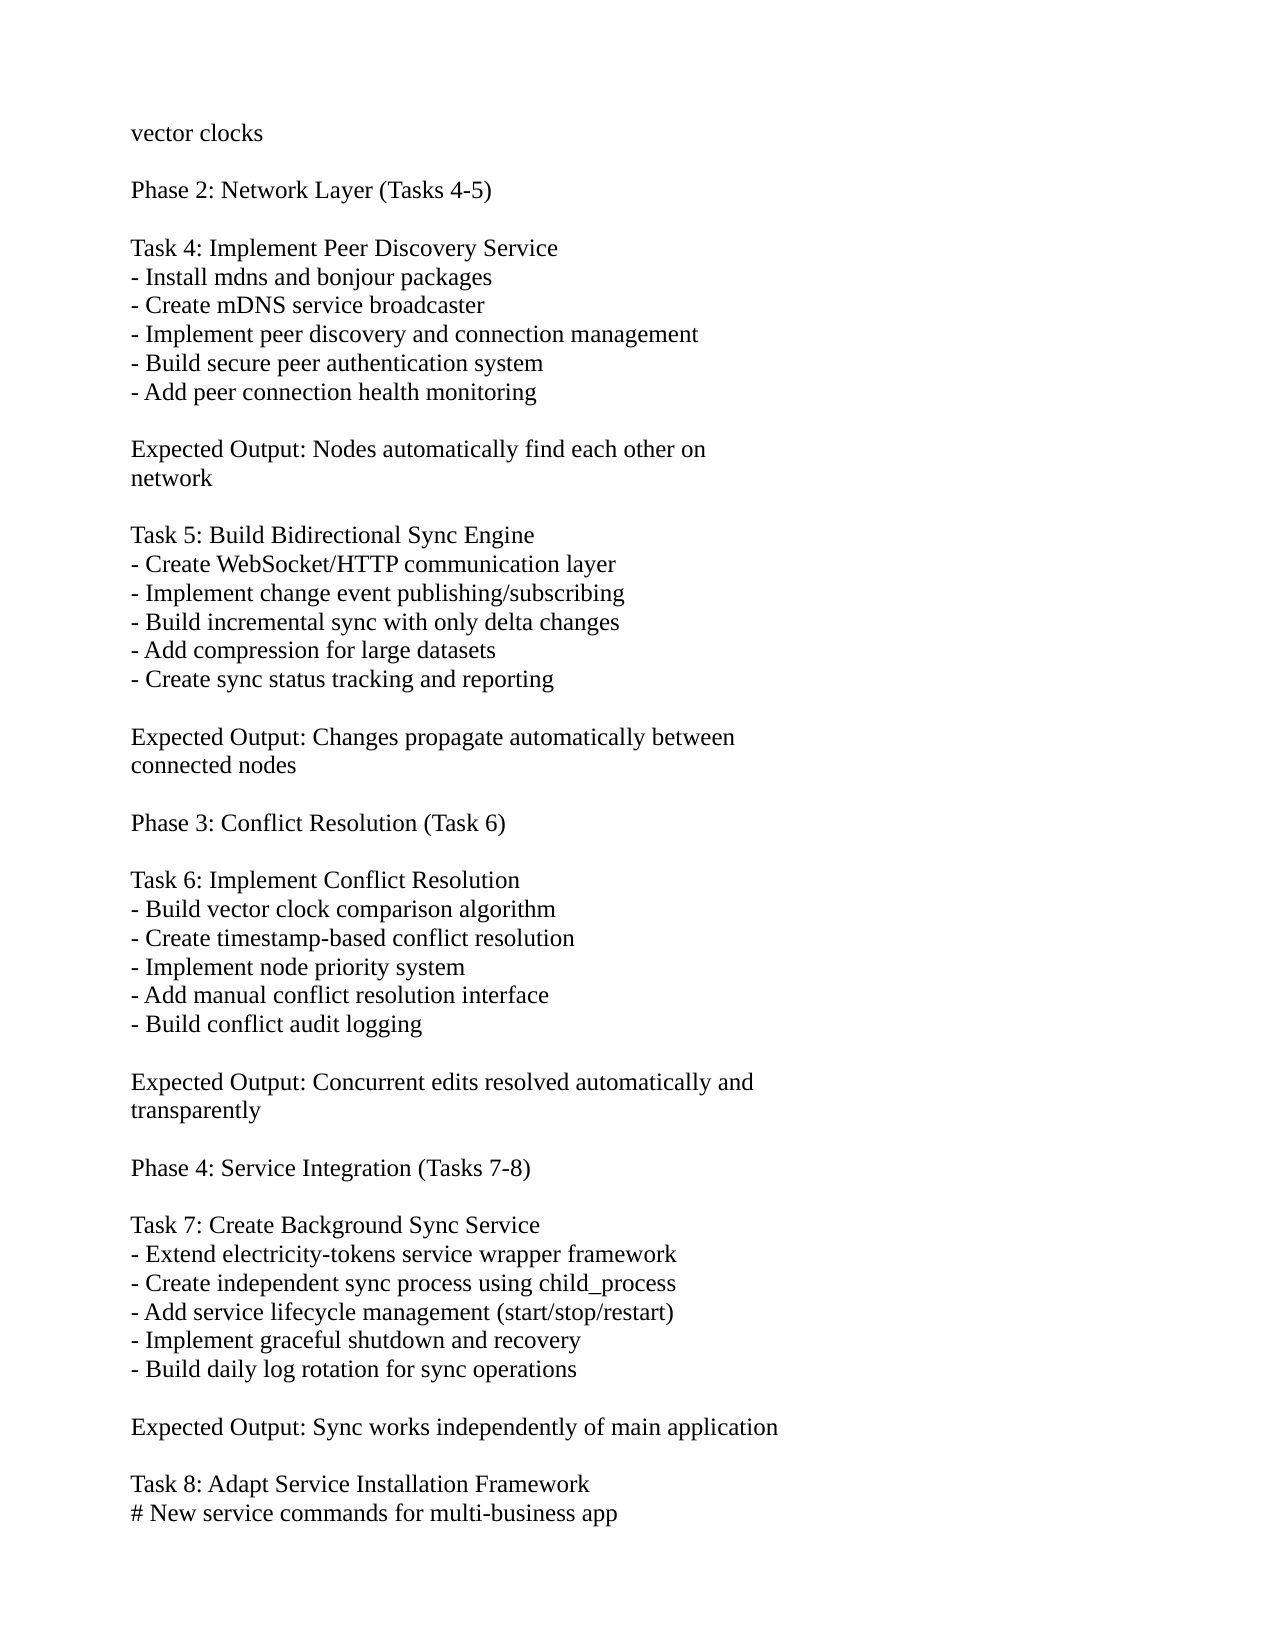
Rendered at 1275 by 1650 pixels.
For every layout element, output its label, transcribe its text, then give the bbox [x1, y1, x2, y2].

text Task 8: Adapt Service Installation Framework [118, 1469, 1157, 1498]
text Task 7: Create Background Sync Service [118, 1211, 1157, 1239]
text - Build incremental sync with only delta changes [118, 607, 1157, 636]
text network [118, 463, 1157, 492]
text Phase 4: Service Integration (Tasks 7-8) [118, 1153, 1157, 1182]
text - Create independent sync process using child_process [118, 1268, 1157, 1297]
text - Create mDNS service broadcaster [118, 291, 1157, 319]
text - Add compression for large datasets [118, 636, 1157, 664]
text transparently [118, 1096, 1157, 1124]
text Expected Output: Sync works independently of main application [118, 1412, 1157, 1441]
text - Build vector clock comparison algorithm [118, 894, 1157, 923]
text - Build secure peer authentication system [118, 348, 1157, 377]
text vector clocks [118, 118, 1157, 147]
text connected nodes [118, 751, 1157, 779]
text - Create WebSocket/HTTP communication layer [118, 549, 1157, 578]
text Task 5: Build Bidirectional Sync Engine [118, 521, 1157, 549]
text Task 6: Implement Conflict Resolution [118, 866, 1157, 894]
text Task 4: Implement Peer Discovery Service [118, 233, 1157, 262]
text Phase 3: Conflict Resolution (Task 6) [118, 808, 1157, 837]
text - Add peer connection health monitoring [118, 377, 1157, 406]
text - Add manual conflict resolution interface [118, 981, 1157, 1009]
text - Build conflict audit logging [118, 1009, 1157, 1038]
text - Create timestamp-based conflict resolution [118, 923, 1157, 952]
text - Implement node priority system [118, 952, 1157, 981]
text # New service commands for multi-business app [118, 1498, 1157, 1527]
text Expected Output: Concurrent edits resolved automatically and [118, 1067, 1157, 1096]
text Expected Output: Changes propagate automatically between [118, 722, 1157, 751]
text - Create sync status tracking and reporting [118, 664, 1157, 693]
text Expected Output: Nodes automatically find each other on [118, 434, 1157, 463]
text - Extend electricity-tokens service wrapper framework [118, 1239, 1157, 1268]
text - Implement peer discovery and connection management [118, 319, 1157, 348]
text - Install mdns and bonjour packages [118, 262, 1157, 291]
text - Implement graceful shutdown and recovery [118, 1326, 1157, 1354]
text - Build daily log rotation for sync operations [118, 1354, 1157, 1383]
text - Add service lifecycle management (start/stop/restart) [118, 1297, 1157, 1326]
text Phase 2: Network Layer (Tasks 4-5) [118, 176, 1157, 204]
text - Implement change event publishing/subscribing [118, 578, 1157, 607]
